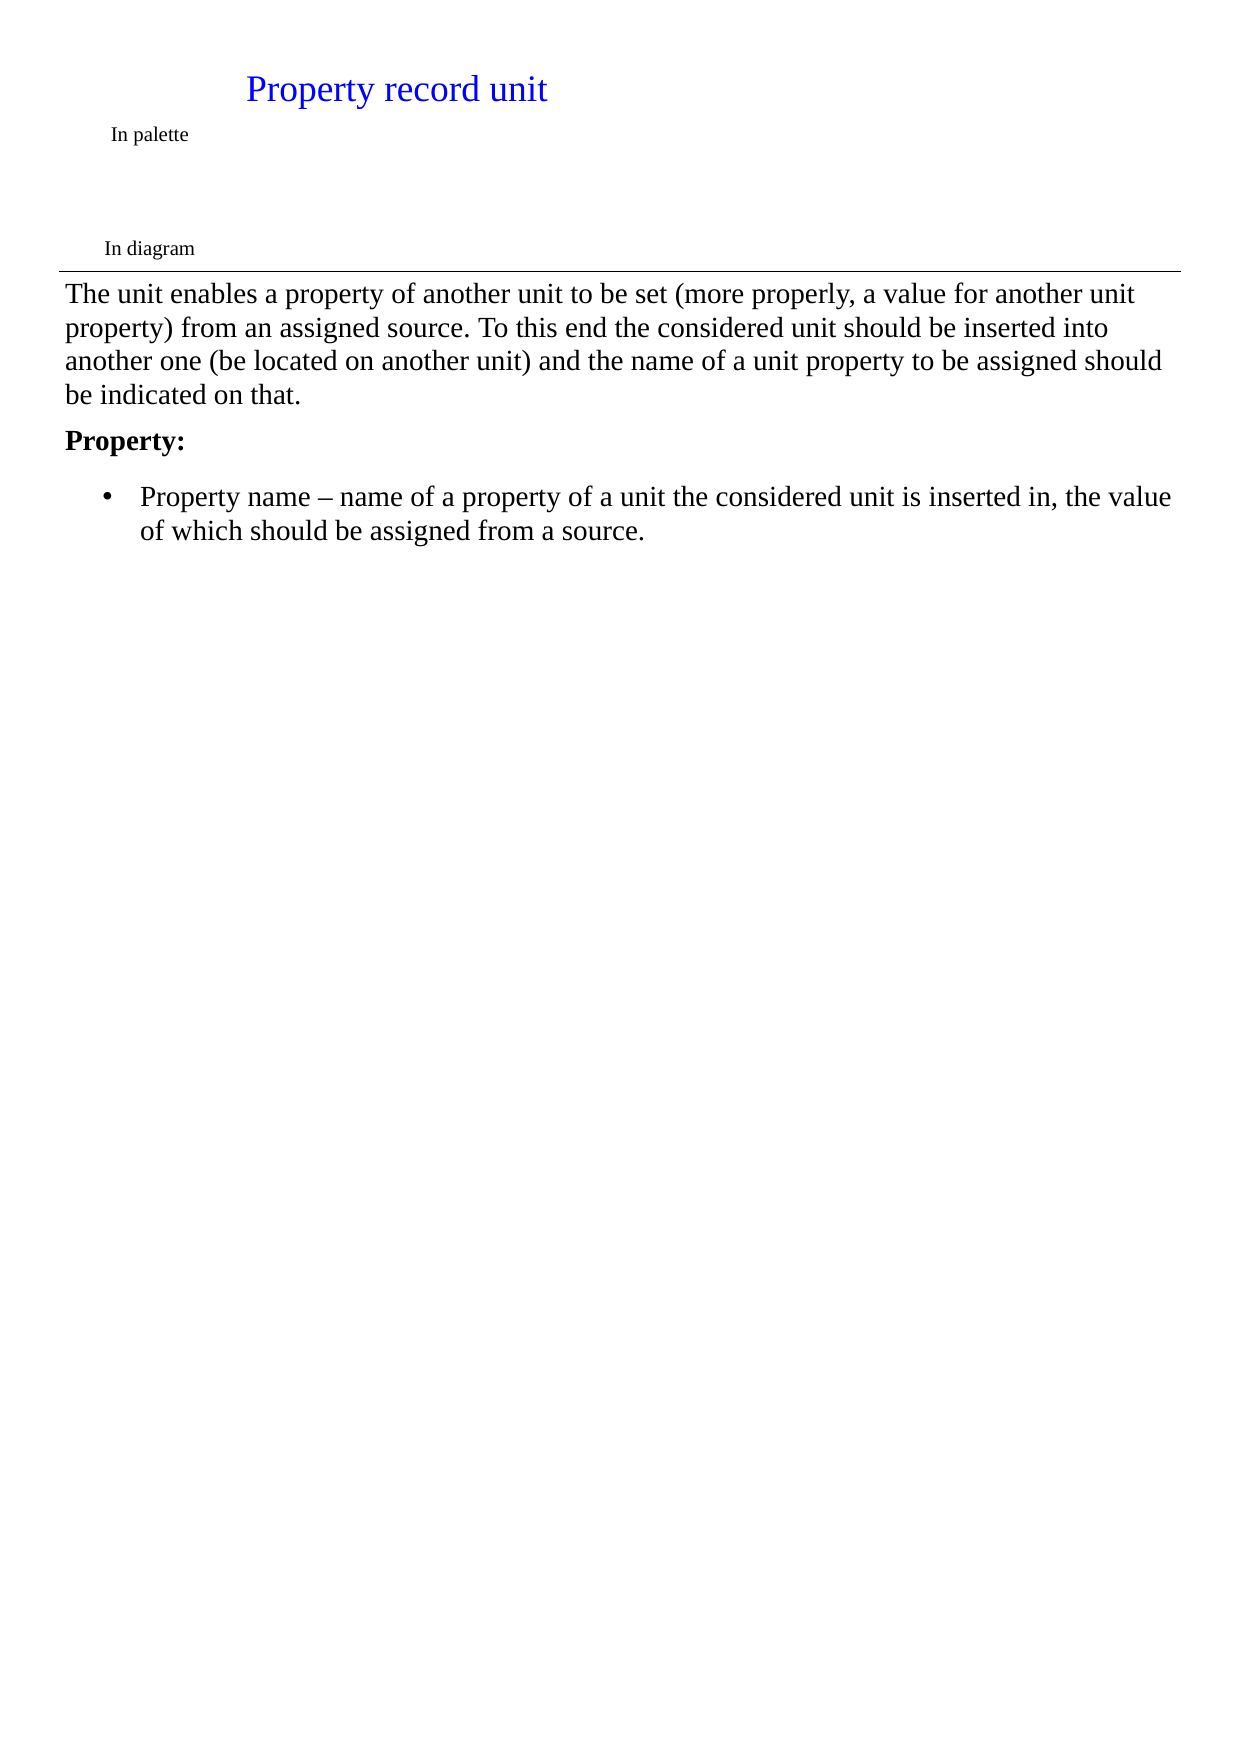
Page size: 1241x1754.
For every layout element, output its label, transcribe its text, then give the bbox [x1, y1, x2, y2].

table_cell [240, 156, 1181, 230]
table_cell In diagram [59, 230, 240, 271]
table_cell [240, 230, 1181, 271]
table_cell In palette [59, 116, 240, 156]
table_header Property record unit [240, 59, 1181, 116]
table_header [59, 59, 240, 116]
table_cell [240, 116, 1181, 156]
table_cell The unit enables a property of another unit to be set (more properly, a value for another unit property) from an assigned source. To this end the considered unit should be inserted into another one (be located on another unit) and the name of a unit property to be assigned should be indicated on that. Property: Property name – name of a property of a unit the considered unit is inserted in, the value of which should be assigned from a source. [59, 272, 1181, 565]
table_cell [59, 156, 240, 230]
